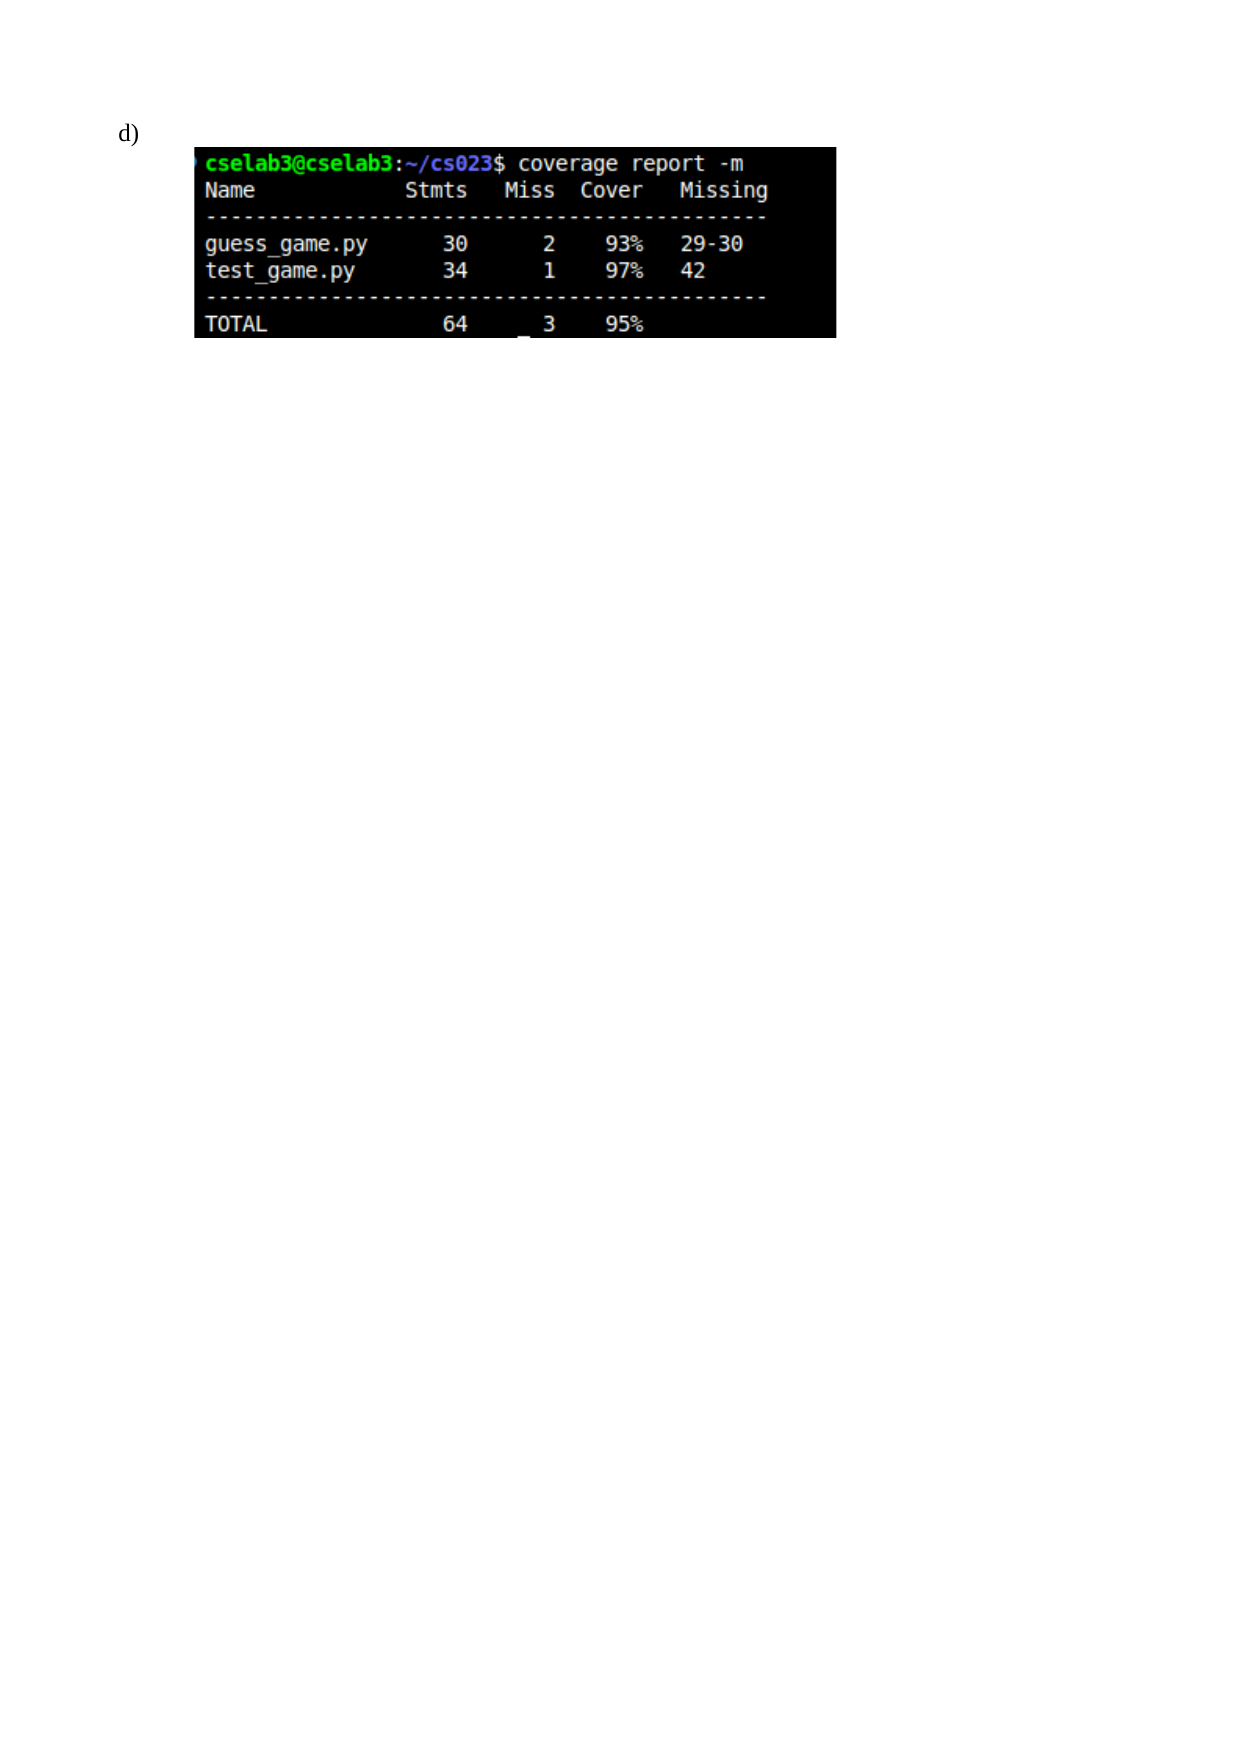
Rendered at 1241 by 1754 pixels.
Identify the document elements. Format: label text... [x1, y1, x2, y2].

picture [194, 147, 837, 338]
text d) [118, 118, 1122, 147]
